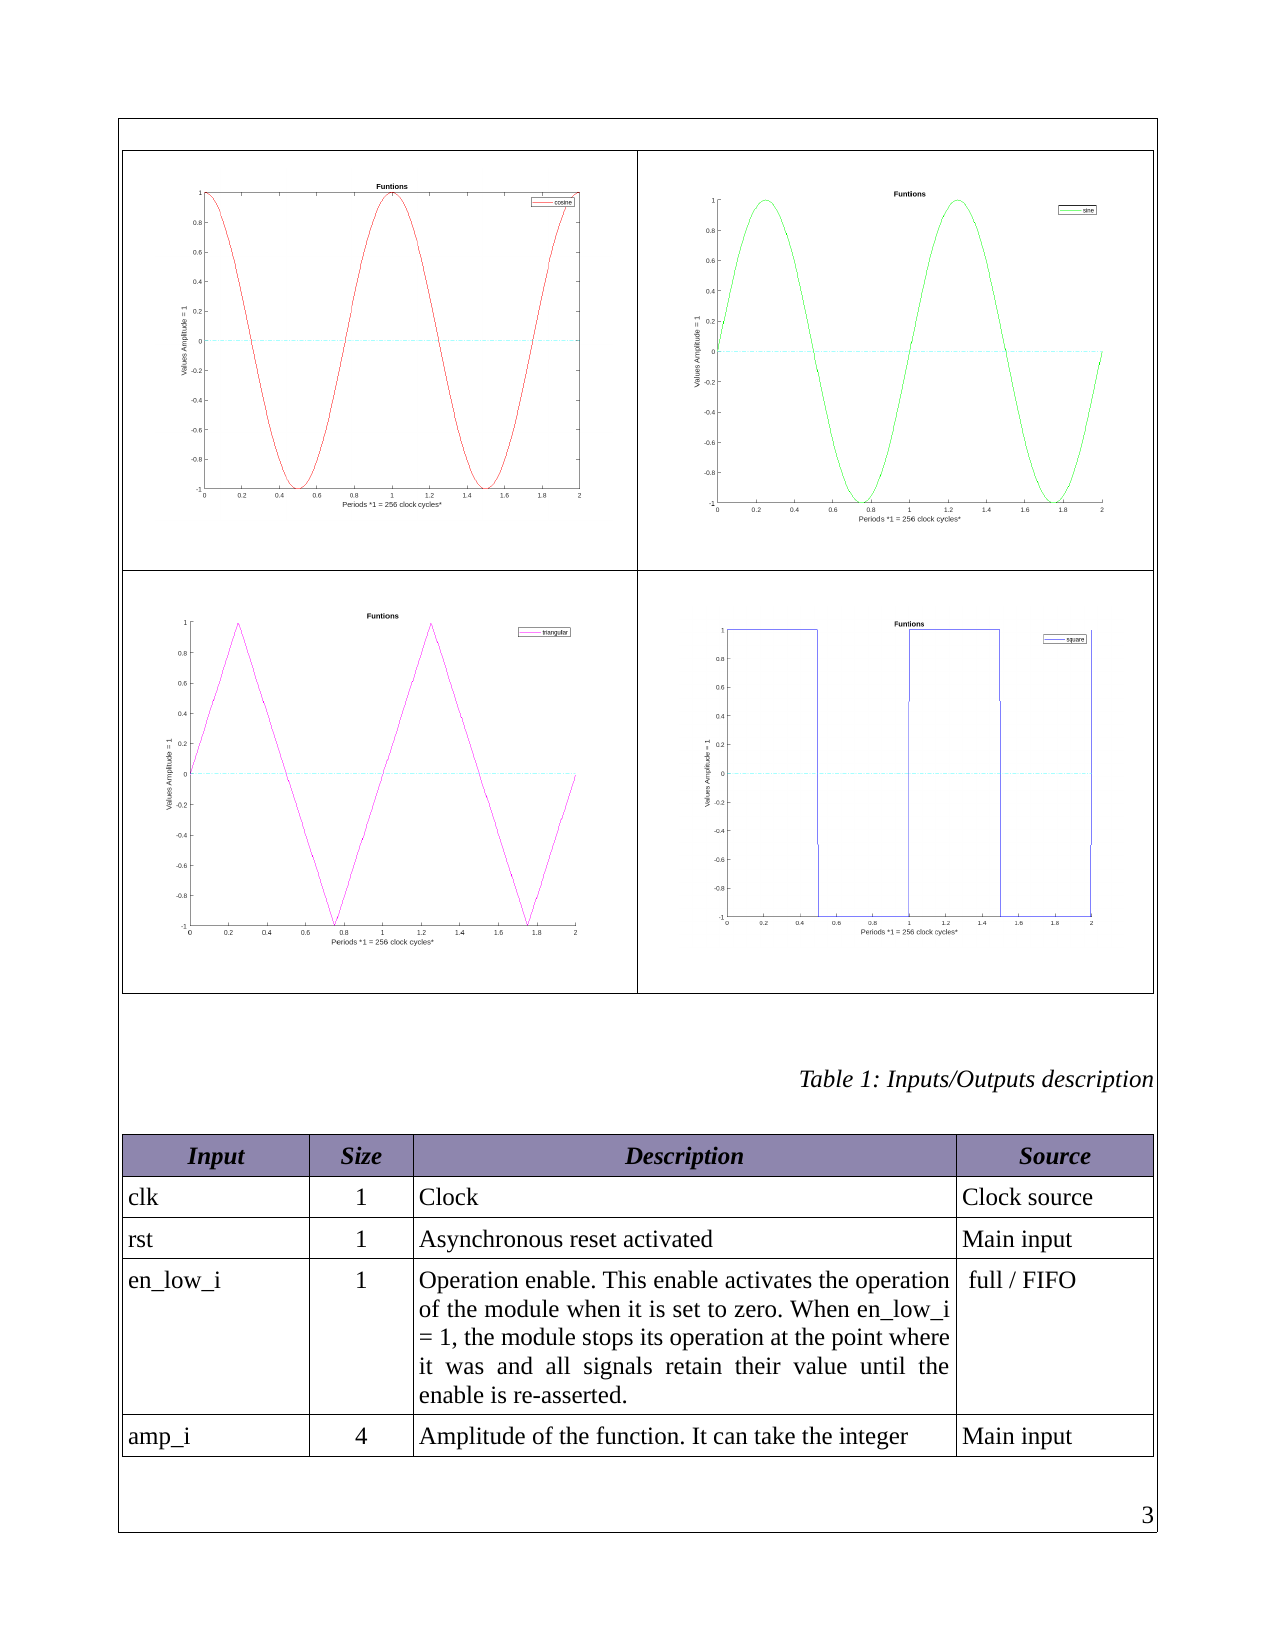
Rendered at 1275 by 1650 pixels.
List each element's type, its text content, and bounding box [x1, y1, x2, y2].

table_cell full / FIFO [957, 1259, 1153, 1414]
picture [661, 175, 1131, 536]
picture [679, 606, 1125, 948]
table_cell en_low_i [123, 1259, 309, 1414]
picture [155, 168, 614, 521]
table_cell 1 [310, 1177, 413, 1217]
table_header Description [414, 1135, 956, 1176]
table_cell Main input [957, 1415, 1153, 1456]
table_cell rst [123, 1218, 309, 1258]
table_cell [123, 571, 637, 993]
table_header [123, 151, 637, 570]
table_cell 1 [310, 1259, 413, 1414]
table_header Size [310, 1135, 413, 1176]
table_cell 1 [310, 1218, 413, 1258]
table_cell Operation enable. This enable activates the operation of the module when it is set to zero. When en_low_i = 1, the module stops its operation at the point where it was and all signals retain their value until the enable is re-asserted. [414, 1259, 956, 1414]
table_cell amp_i [123, 1415, 309, 1456]
table_cell [638, 571, 1153, 993]
table_cell Clock source [957, 1177, 1153, 1217]
table_cell Clock [414, 1177, 956, 1217]
table_cell 4 [310, 1415, 413, 1456]
table_header Source [957, 1135, 1153, 1176]
picture [139, 597, 611, 959]
table_header [638, 151, 1153, 570]
text Table 1: Inputs/Outputs description [122, 1064, 1154, 1093]
table_cell clk [123, 1177, 309, 1217]
table_cell Asynchronous reset activated [414, 1218, 956, 1258]
table_cell Main input [957, 1218, 1153, 1258]
table_header Input [123, 1135, 309, 1176]
table_cell Amplitude of the function. It can take the integer [414, 1415, 956, 1456]
